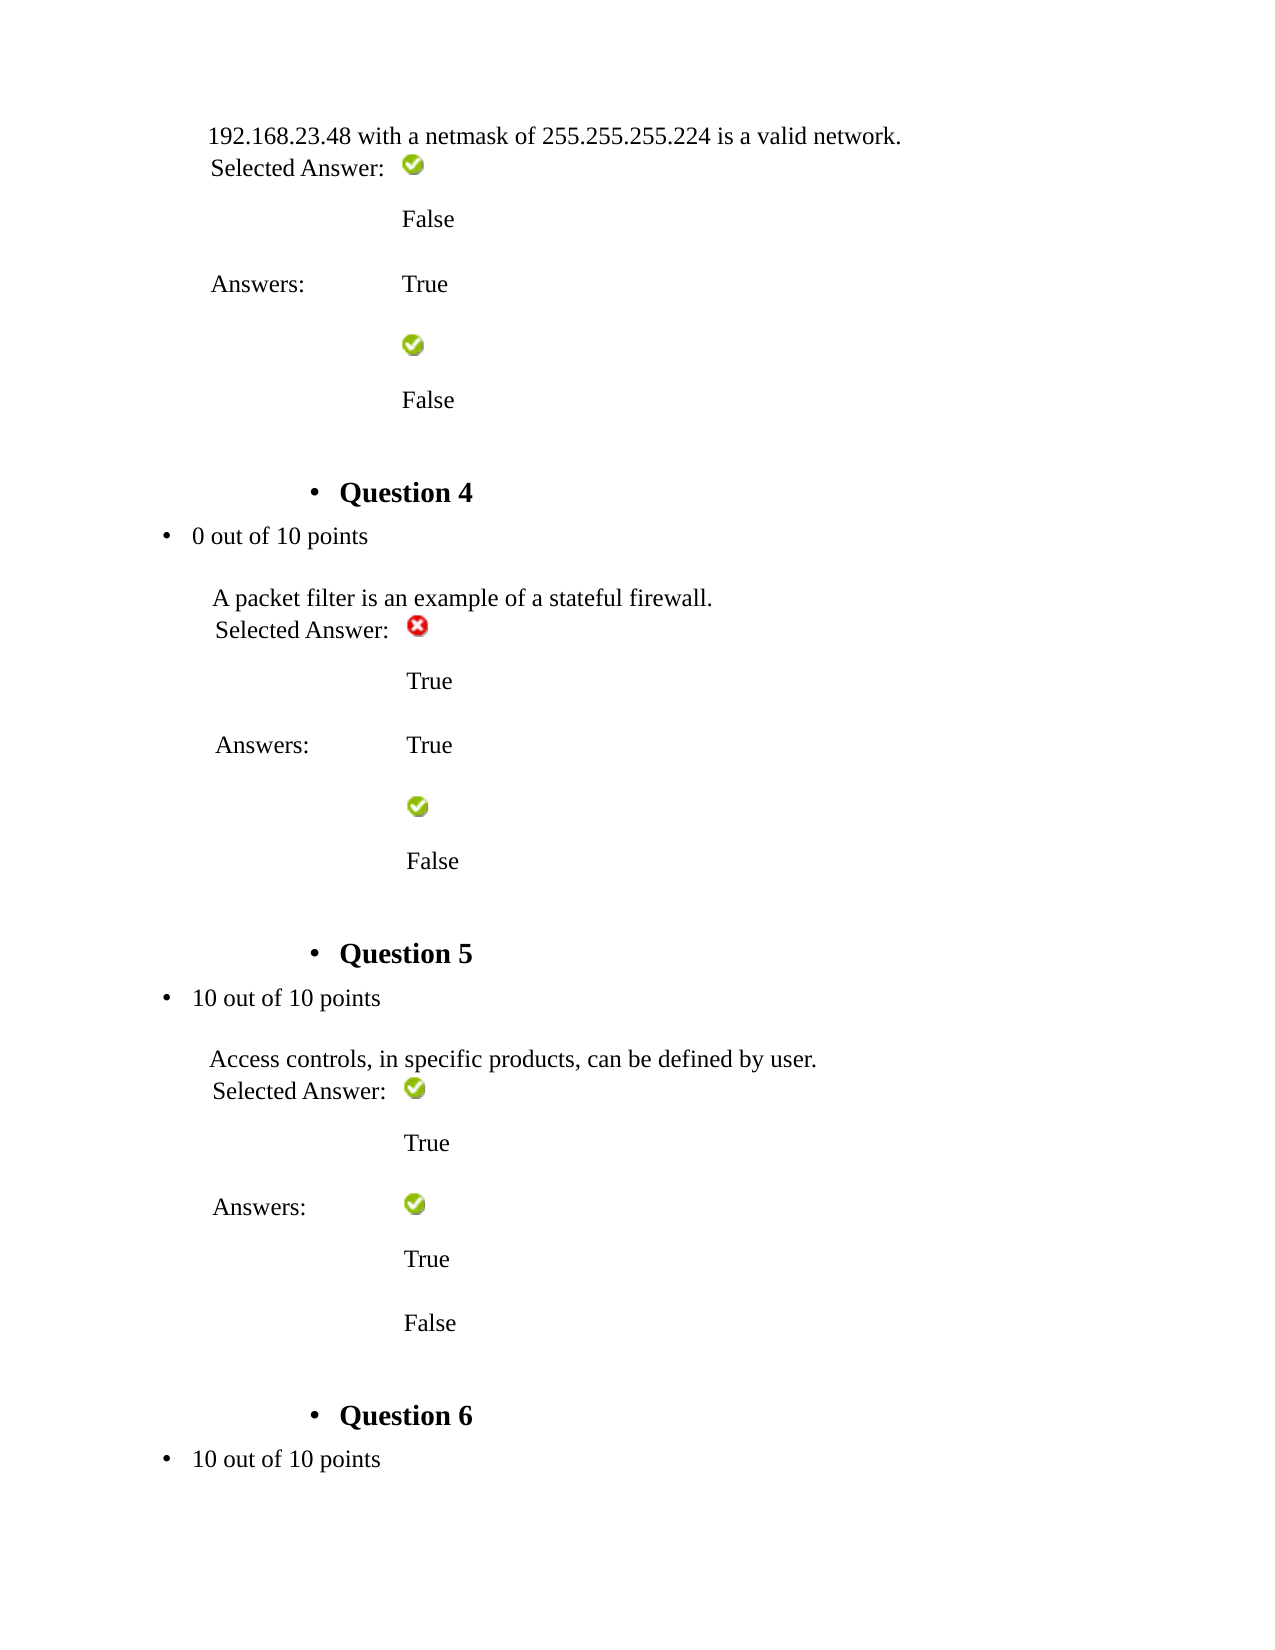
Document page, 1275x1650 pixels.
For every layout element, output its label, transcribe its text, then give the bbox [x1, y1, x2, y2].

table_header True [403, 612, 466, 727]
table_cell [1218, 118, 1231, 449]
table_cell False [400, 1305, 463, 1369]
list 10 out of 10 points [162, 983, 1157, 1012]
table_header [192, 569, 209, 580]
table_cell Answers: [209, 1189, 400, 1305]
picture [401, 153, 424, 175]
subtitle Question 5 [309, 937, 1157, 970]
table_cell [206, 1373, 1216, 1384]
table_cell True [399, 266, 461, 330]
table_header Selected Answer: [207, 150, 398, 266]
table_cell [212, 792, 403, 908]
table_cell [209, 911, 1214, 922]
table_cell [192, 580, 209, 922]
table_cell True [403, 728, 466, 792]
table_header [206, 1030, 1231, 1041]
table_header False [399, 150, 461, 266]
table_header Selected Answer: [209, 1073, 400, 1189]
picture [406, 614, 429, 637]
picture [403, 1076, 426, 1099]
table_cell [207, 330, 398, 446]
subtitle Question 6 [309, 1398, 1157, 1432]
table_cell 192.168.23.48 with a netmask of 255.255.255.224 is a valid network. [204, 118, 1218, 449]
list 10 out of 10 points [162, 1444, 1157, 1473]
table_header [209, 569, 1231, 580]
table_header [192, 1030, 206, 1041]
table_cell Answers: [212, 728, 403, 792]
table_cell Access controls, in specific products, can be defined by user. [206, 1041, 1216, 1373]
table_cell [1214, 580, 1231, 911]
subtitle Question 4 [309, 475, 1157, 509]
picture [401, 333, 424, 356]
table_cell [1218, 449, 1231, 460]
table_cell [1216, 1041, 1231, 1373]
list 0 out of 10 points [162, 521, 1157, 550]
table_cell [1216, 1373, 1231, 1384]
table_cell True [400, 1189, 463, 1305]
table_cell [192, 1041, 206, 1384]
table_header [192, 1492, 201, 1503]
table_header [201, 1492, 1231, 1503]
table_cell [209, 1305, 400, 1369]
table_cell False [403, 792, 466, 908]
picture [403, 1192, 426, 1215]
table_header True [400, 1073, 463, 1189]
table_header Selected Answer: [212, 612, 403, 727]
table_cell A packet filter is an example of a stateful firewall. [209, 580, 1214, 911]
table_cell Answers: [207, 266, 398, 330]
table_cell [192, 118, 204, 460]
table_cell [204, 449, 1218, 460]
table_cell [1214, 911, 1231, 922]
picture [406, 795, 429, 817]
table_cell False [399, 330, 461, 446]
